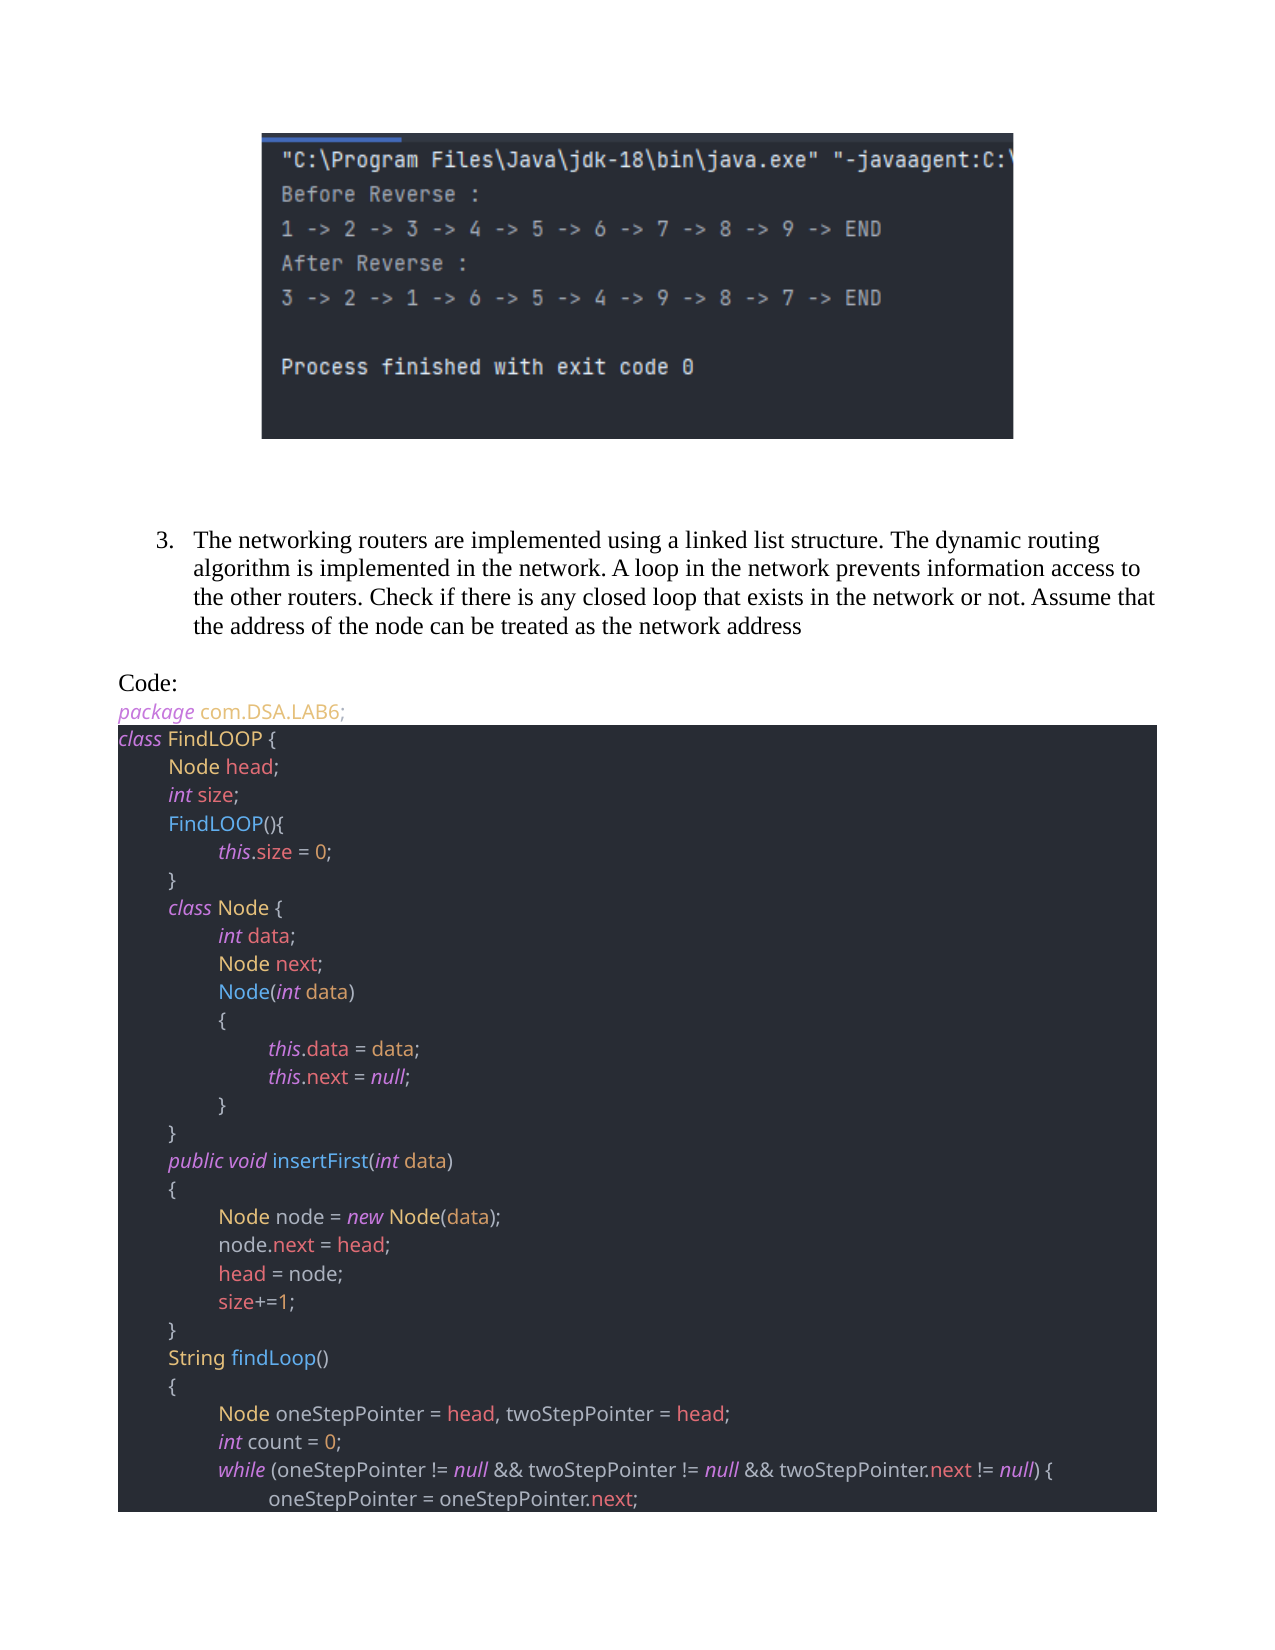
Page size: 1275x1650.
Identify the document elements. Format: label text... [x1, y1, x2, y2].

text class Node { [118, 893, 1157, 922]
text oneStepPointer = oneStepPointer.next; [118, 1484, 1157, 1512]
text Node next; [118, 950, 1157, 978]
text } [118, 1090, 1157, 1118]
text int size; [118, 781, 1157, 809]
text int data; [118, 922, 1157, 950]
text head = node; [118, 1259, 1157, 1287]
text Node node = new Node(data); [118, 1203, 1157, 1231]
text } [118, 865, 1157, 893]
text } [118, 1315, 1157, 1343]
text { [118, 1175, 1157, 1203]
list The networking routers are implemented using a linked list structure. The dynamic routing algorithm is implemented in the network. A loop in the network prevents information access to the other routers. Check if there is any closed loop that exists in the network or not. Assume that the address of the node can be treated as the network address [156, 525, 1157, 640]
text String findLoop() [118, 1343, 1157, 1372]
text this.data = data; [118, 1034, 1157, 1062]
text Node(int data) [118, 978, 1157, 1006]
text int count = 0; [118, 1428, 1157, 1456]
text package com.DSA.LAB6; [118, 697, 1157, 725]
text class FindLOOP { [118, 725, 1157, 753]
text Code: [118, 668, 1157, 697]
picture [261, 133, 1014, 439]
text this.next = null; [118, 1062, 1157, 1090]
text public void insertFirst(int data) [118, 1147, 1157, 1175]
text } [118, 1118, 1157, 1147]
text node.next = head; [118, 1231, 1157, 1259]
text { [118, 1372, 1157, 1400]
text { [118, 1006, 1157, 1034]
text Node head; [118, 753, 1157, 781]
text size+=1; [118, 1287, 1157, 1315]
text FindLOOP(){ [118, 809, 1157, 837]
text this.size = 0; [118, 837, 1157, 865]
text while (oneStepPointer != null && twoStepPointer != null && twoStepPointer.next != null) { [118, 1456, 1157, 1484]
text Node oneStepPointer = head, twoStepPointer = head; [118, 1400, 1157, 1428]
